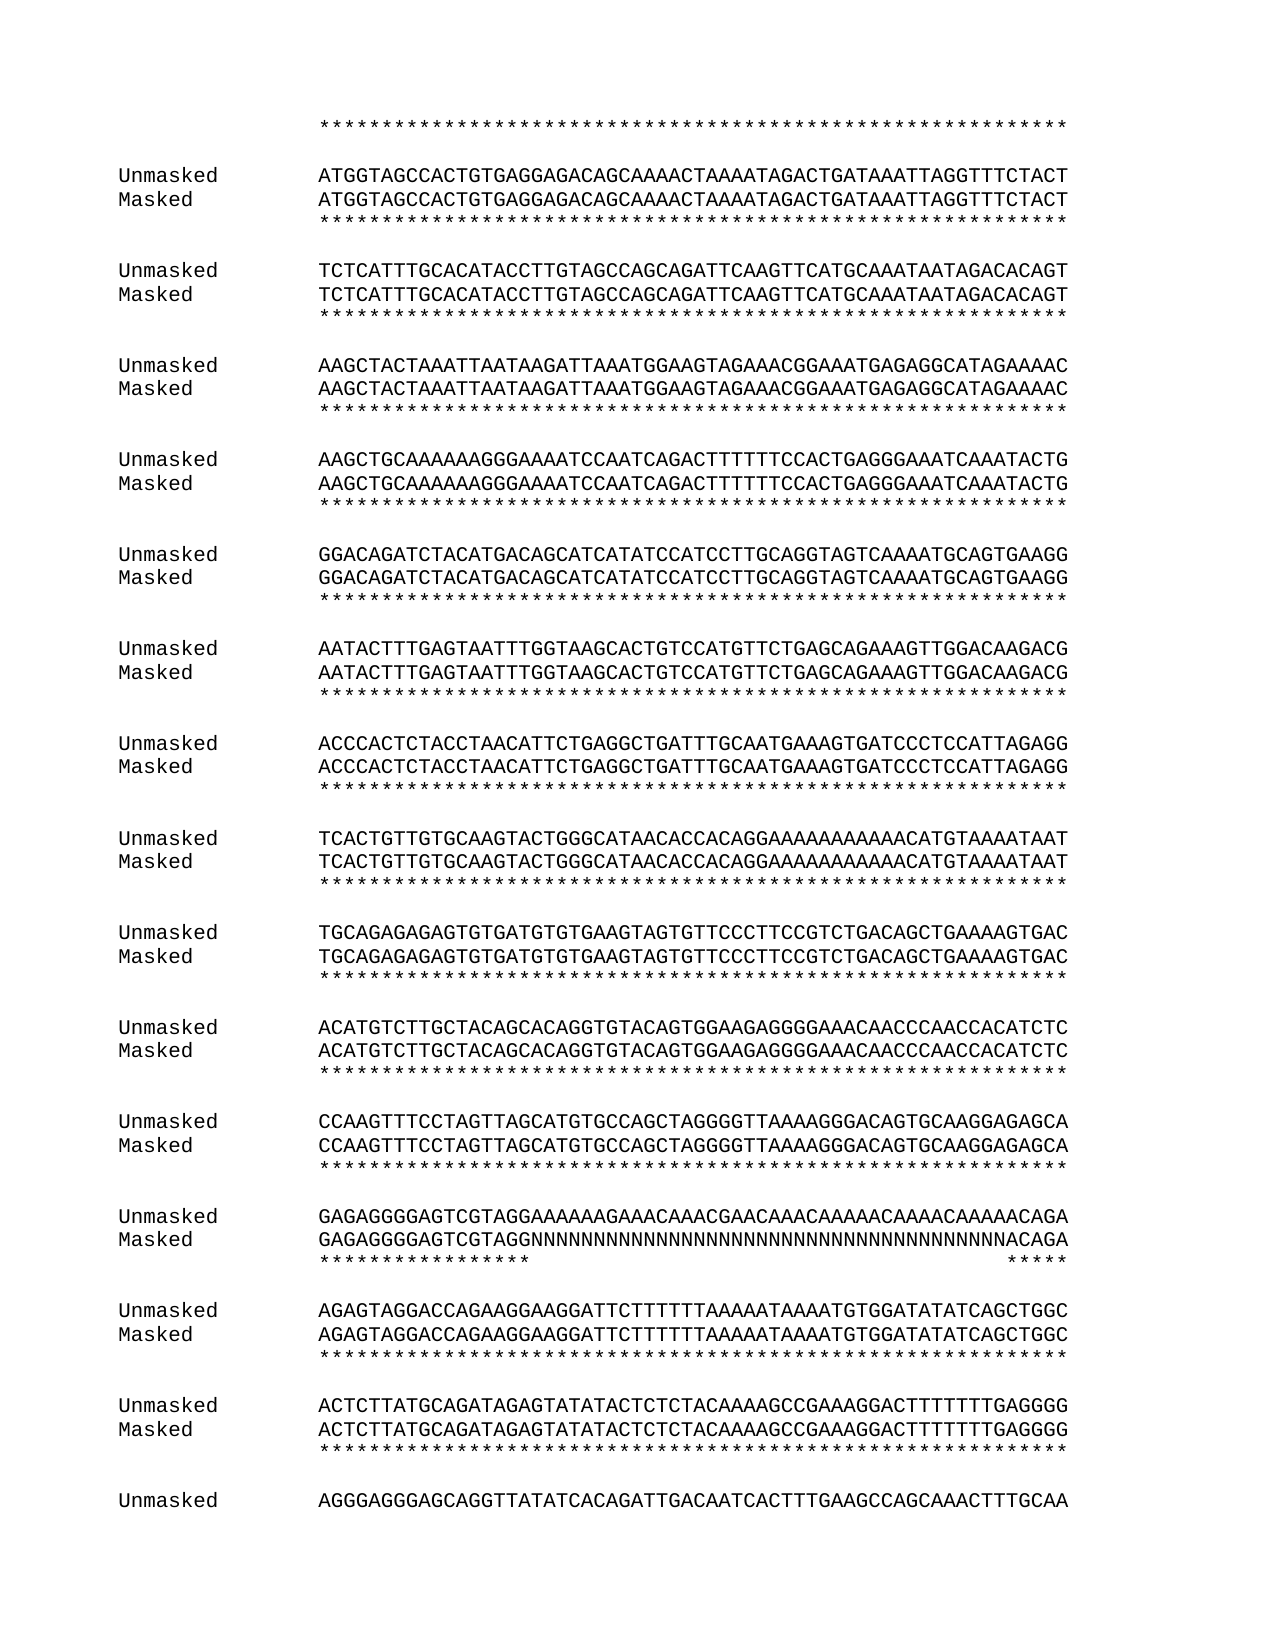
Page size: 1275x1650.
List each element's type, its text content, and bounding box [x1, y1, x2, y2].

text Unmasked ACATGTCTTGCTACAGCACAGGTGTACAGTGGAAGAGGGGAAACAACCCAACCACATCTC [118, 1017, 1157, 1040]
text Masked AATACTTTGAGTAATTTGGTAAGCACTGTCCATGTTCTGAGCAGAAAGTTGGACAAGACG [118, 662, 1157, 686]
text Masked AGAGTAGGACCAGAAGGAAGGATTCTTTTTTAAAAATAAAATGTGGATATATCAGCTGGC [118, 1324, 1157, 1348]
text ************************************************************ [118, 1442, 1157, 1466]
text Masked ACATGTCTTGCTACAGCACAGGTGTACAGTGGAAGAGGGGAAACAACCCAACCACATCTC [118, 1040, 1157, 1064]
text Unmasked TCTCATTTGCACATACCTTGTAGCCAGCAGATTCAAGTTCATGCAAATAATAGACACAGT [118, 260, 1157, 284]
text Unmasked ACCCACTCTACCTAACATTCTGAGGCTGATTTGCAATGAAAGTGATCCCTCCATTAGAGG [118, 733, 1157, 757]
text Unmasked GGACAGATCTACATGACAGCATCATATCCATCCTTGCAGGTAGTCAAAATGCAGTGAAGG [118, 544, 1157, 567]
text ************************************************************ [118, 1158, 1157, 1182]
text Unmasked AGAGTAGGACCAGAAGGAAGGATTCTTTTTTAAAAATAAAATGTGGATATATCAGCTGGC [118, 1300, 1157, 1324]
text Masked AAGCTGCAAAAAAGGGAAAATCCAATCAGACTTTTTTCCACTGAGGGAAATCAAATACTG [118, 473, 1157, 496]
text Masked GGACAGATCTACATGACAGCATCATATCCATCCTTGCAGGTAGTCAAAATGCAGTGAAGG [118, 567, 1157, 591]
text ************************************************************ [118, 307, 1157, 331]
text Unmasked ACTCTTATGCAGATAGAGTATATACTCTCTACAAAAGCCGAAAGGACTTTTTTTGAGGGG [118, 1395, 1157, 1419]
text ************************************************************ [118, 686, 1157, 709]
text Unmasked AAGCTGCAAAAAAGGGAAAATCCAATCAGACTTTTTTCCACTGAGGGAAATCAAATACTG [118, 449, 1157, 473]
text Masked CCAAGTTTCCTAGTTAGCATGTGCCAGCTAGGGGTTAAAAGGGACAGTGCAAGGAGAGCA [118, 1135, 1157, 1158]
text Unmasked AGGGAGGGAGCAGGTTATATCACAGATTGACAATCACTTTGAAGCCAGCAAACTTTGCAA [118, 1489, 1157, 1513]
text Masked ACCCACTCTACCTAACATTCTGAGGCTGATTTGCAATGAAAGTGATCCCTCCATTAGAGG [118, 757, 1157, 780]
text ************************************************************ [118, 496, 1157, 520]
text Masked ACTCTTATGCAGATAGAGTATATACTCTCTACAAAAGCCGAAAGGACTTTTTTTGAGGGG [118, 1419, 1157, 1442]
text Masked TCTCATTTGCACATACCTTGTAGCCAGCAGATTCAAGTTCATGCAAATAATAGACACAGT [118, 284, 1157, 307]
text Masked ATGGTAGCCACTGTGAGGAGACAGCAAAACTAAAATAGACTGATAAATTAGGTTTCTACT [118, 189, 1157, 213]
text Unmasked CCAAGTTTCCTAGTTAGCATGTGCCAGCTAGGGGTTAAAAGGGACAGTGCAAGGAGAGCA [118, 1111, 1157, 1135]
text ************************************************************ [118, 118, 1157, 142]
text ************************************************************ [118, 875, 1157, 898]
text ************************************************************ [118, 591, 1157, 615]
text Masked AAGCTACTAAATTAATAAGATTAAATGGAAGTAGAAACGGAAATGAGAGGCATAGAAAAC [118, 378, 1157, 402]
text ************************************************************ [118, 402, 1157, 426]
text Unmasked TCACTGTTGTGCAAGTACTGGGCATAACACCACAGGAAAAAAAAAAACATGTAAAATAAT [118, 827, 1157, 851]
text ************************************************************ [118, 1064, 1157, 1088]
text ************************************************************ [118, 1348, 1157, 1371]
text Unmasked AAGCTACTAAATTAATAAGATTAAATGGAAGTAGAAACGGAAATGAGAGGCATAGAAAAC [118, 354, 1157, 378]
text Masked GAGAGGGGAGTCGTAGGNNNNNNNNNNNNNNNNNNNNNNNNNNNNNNNNNNNNNNACAGA [118, 1229, 1157, 1253]
text Masked TGCAGAGAGAGTGTGATGTGTGAAGTAGTGTTCCCTTCCGTCTGACAGCTGAAAAGTGAC [118, 946, 1157, 969]
text ***************** ***** [118, 1253, 1157, 1277]
text Masked TCACTGTTGTGCAAGTACTGGGCATAACACCACAGGAAAAAAAAAAACATGTAAAATAAT [118, 851, 1157, 875]
text Unmasked ATGGTAGCCACTGTGAGGAGACAGCAAAACTAAAATAGACTGATAAATTAGGTTTCTACT [118, 165, 1157, 189]
text Unmasked TGCAGAGAGAGTGTGATGTGTGAAGTAGTGTTCCCTTCCGTCTGACAGCTGAAAAGTGAC [118, 922, 1157, 946]
text ************************************************************ [118, 780, 1157, 804]
text ************************************************************ [118, 969, 1157, 993]
text Unmasked AATACTTTGAGTAATTTGGTAAGCACTGTCCATGTTCTGAGCAGAAAGTTGGACAAGACG [118, 638, 1157, 662]
text Unmasked GAGAGGGGAGTCGTAGGAAAAAAGAAACAAACGAACAAACAAAAACAAAACAAAAACAGA [118, 1206, 1157, 1229]
text ************************************************************ [118, 213, 1157, 236]
